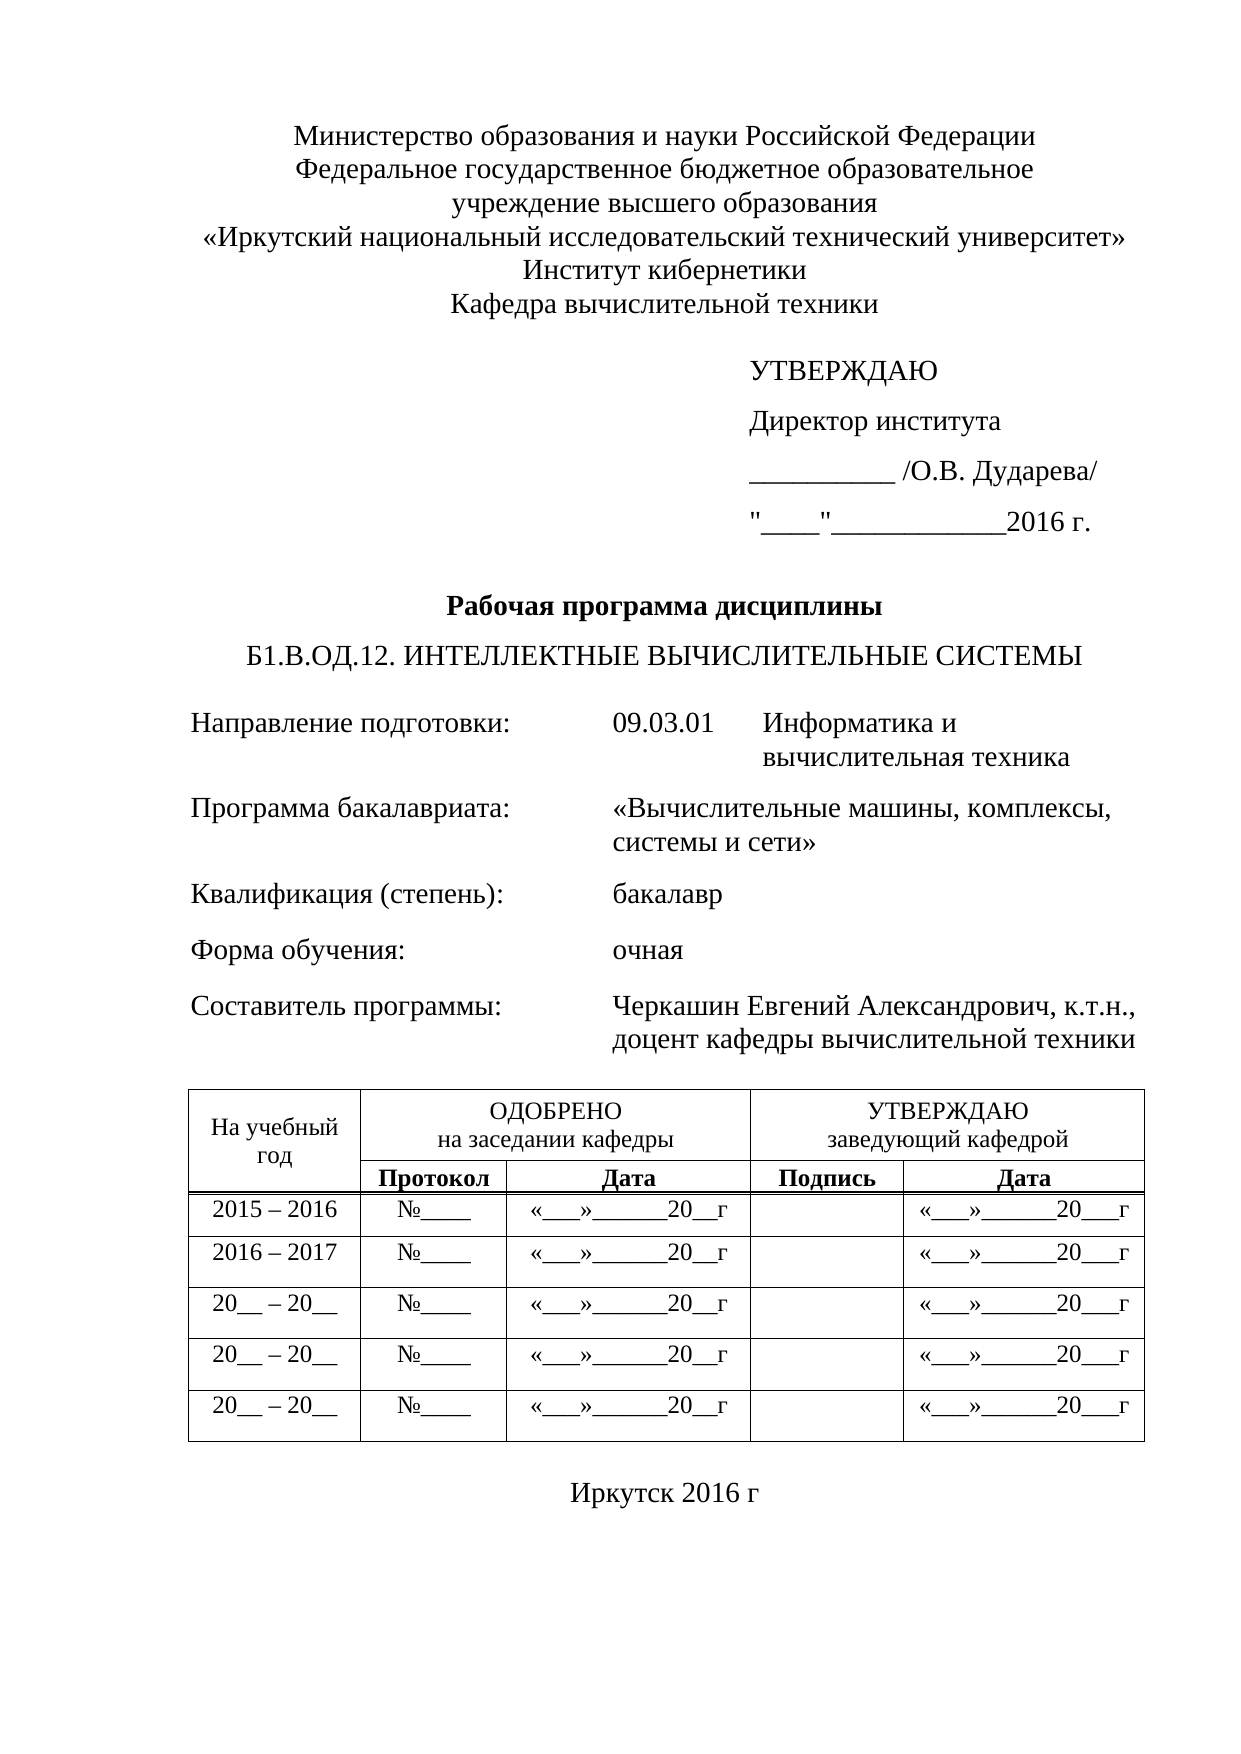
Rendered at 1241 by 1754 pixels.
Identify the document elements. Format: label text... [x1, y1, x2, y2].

text Б1.В.ОД.12. ИНТЕЛЛЕКТНЫЕ ВЫЧИСЛИТЕЛЬНЫЕ СИСТЕМЫ [177, 638, 1152, 672]
table_cell Дата [904, 1161, 1144, 1191]
table_cell Составитель программы: [179, 988, 601, 1055]
table_cell 2016 – 2017 [189, 1237, 360, 1287]
table_cell 20__ – 20__ [189, 1391, 360, 1441]
table_cell «___»______20__г [507, 1288, 750, 1338]
table_header На учебный год [189, 1090, 360, 1191]
table_header ОДОБРЕНО на заседании кафедры [361, 1090, 750, 1159]
table_cell «___»______20__г [507, 1195, 750, 1236]
table_cell [751, 1391, 903, 1441]
table_cell Подпись [751, 1161, 903, 1191]
table_cell «___»______20__г [507, 1237, 750, 1287]
text УТВЕРЖДАЮ Директор института __________ /О.В. Дударева/ "____"____________2016 г. [749, 353, 1152, 537]
text Федеральное государственное бюджетное образовательное учреждение высшего образования «Иркутский национальный исследовательский технический университет» Институт кибернетики [177, 152, 1152, 286]
text Министерство образования и науки Российской Федерации [177, 118, 1152, 152]
text Иркутск 2016 г [177, 1475, 1152, 1509]
table_cell [751, 1288, 903, 1338]
table_header Информатика и вычислительная техника [751, 705, 1163, 790]
table_cell Программа бакалавриата: [179, 790, 601, 877]
table_cell Черкашин Евгений Александрович, к.т.н., доцент кафедры вычислительной техники [601, 988, 1163, 1055]
table_header 09.03.01 [601, 705, 751, 790]
table_cell 20__ – 20__ [189, 1288, 360, 1338]
table_cell №____ [361, 1391, 506, 1441]
table_cell [751, 1339, 903, 1389]
table_cell 2015 – 2016 [189, 1195, 360, 1236]
text Рабочая программа дисциплины [177, 588, 1152, 621]
table_cell №____ [361, 1237, 506, 1287]
table_cell «___»______20___г [904, 1288, 1144, 1338]
table_cell №____ [361, 1288, 506, 1338]
table_cell [751, 1237, 903, 1287]
table_cell «___»______20___г [904, 1237, 1144, 1287]
table_header Направление подготовки: [179, 705, 601, 790]
table_cell бакалавр [601, 877, 1163, 932]
table_cell «___»______20__г [507, 1391, 750, 1441]
table_cell Дата [507, 1161, 750, 1191]
table_cell Квалификация (степень): [179, 877, 601, 932]
table_cell «___»______20___г [904, 1391, 1144, 1441]
table_cell «___»______20__г [507, 1339, 750, 1389]
table_cell №____ [361, 1339, 506, 1389]
table_cell «Вычислительные машины, комплексы, системы и сети» [601, 790, 1163, 877]
table_cell «___»______20___г [904, 1339, 1144, 1389]
table_cell [751, 1195, 903, 1236]
text Кафедра вычислительной техники [177, 286, 1152, 319]
table_cell «___»______20___г [904, 1195, 1144, 1236]
table_cell 20__ – 20__ [189, 1339, 360, 1389]
table_cell №____ [361, 1195, 506, 1236]
table_cell Форма обучения: [179, 932, 601, 988]
table_header УТВЕРЖДАЮ заведующий кафедрой [751, 1090, 1144, 1159]
table_cell Протокол [361, 1161, 506, 1191]
table_cell очная [601, 932, 1163, 988]
